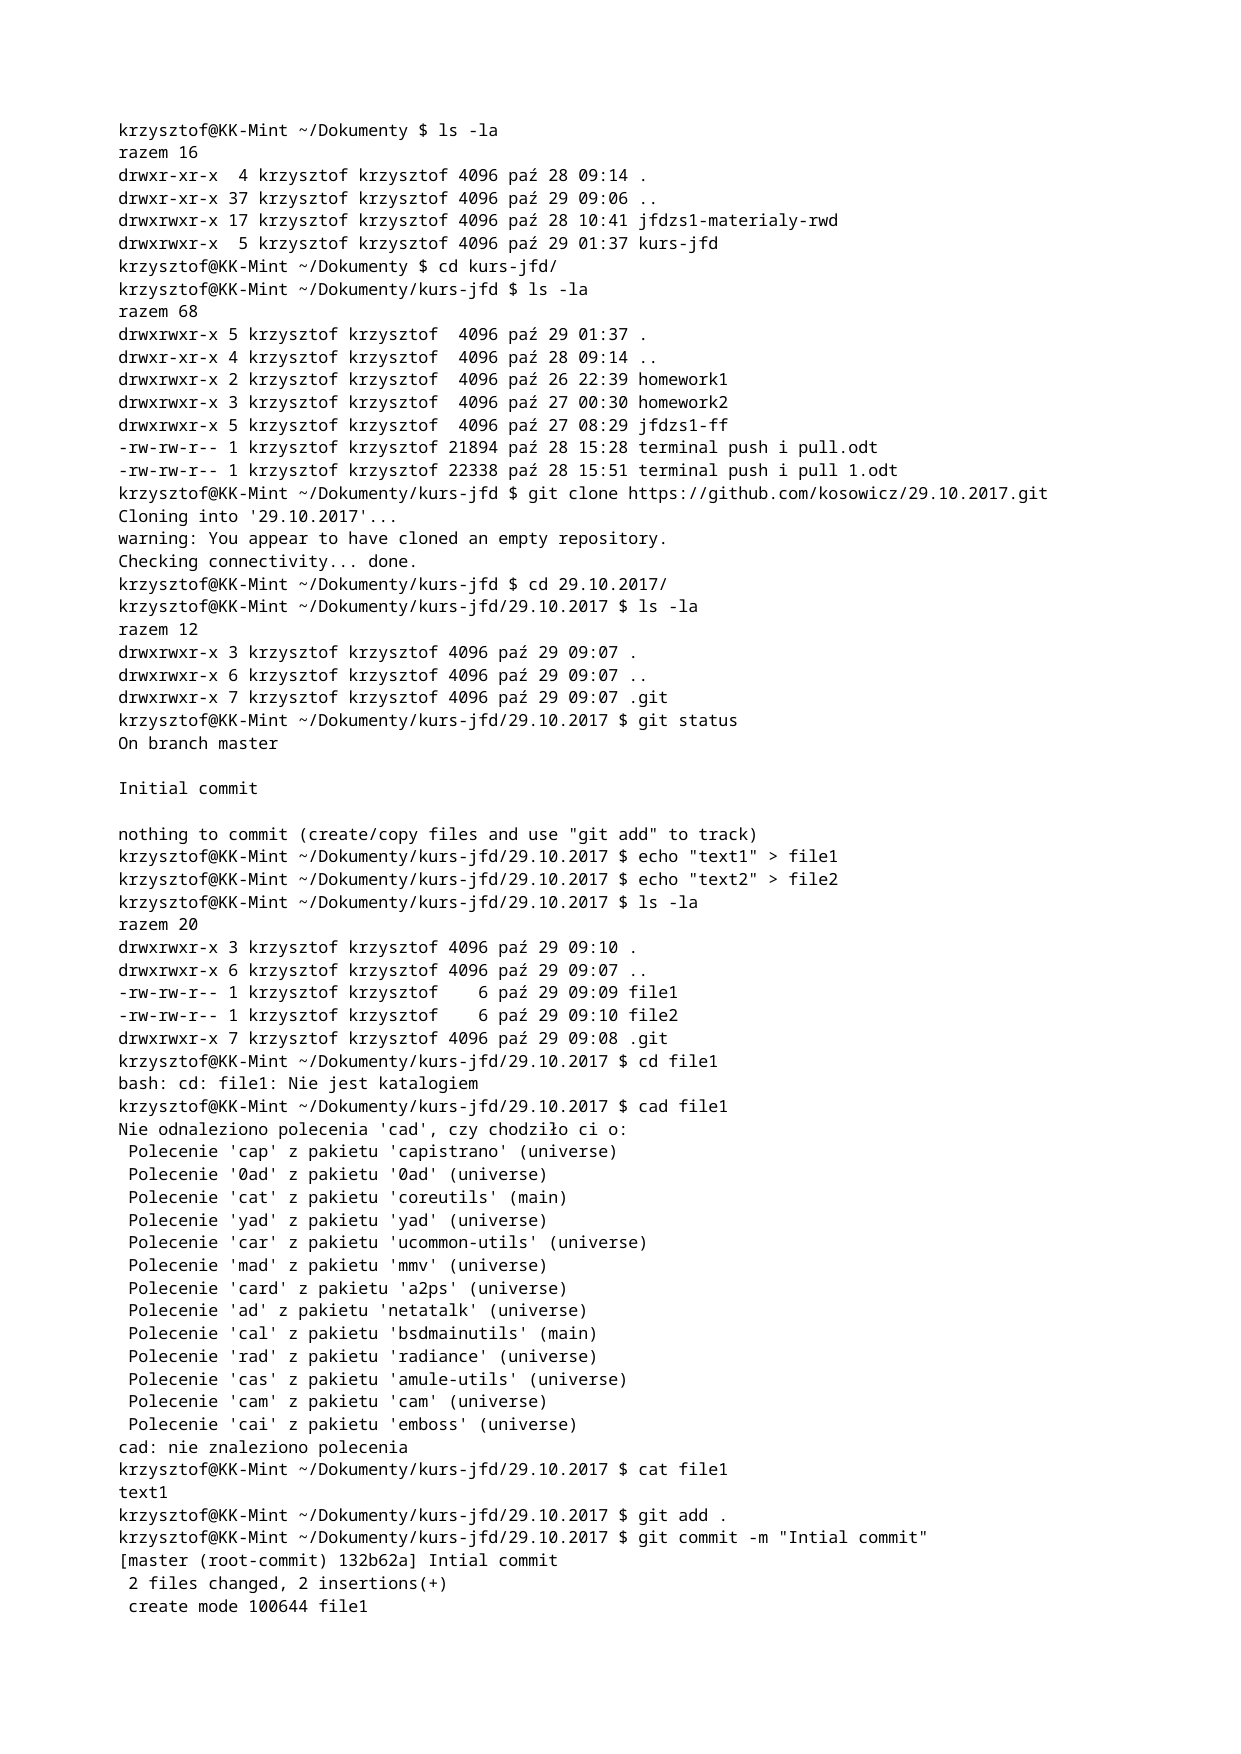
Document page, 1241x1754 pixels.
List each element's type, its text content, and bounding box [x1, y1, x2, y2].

text krzysztof@KK-Mint ~/Dokumenty/kurs-jfd/29.10.2017 $ git status [118, 708, 1122, 731]
text razem 12 [118, 618, 1122, 640]
text Polecenie 'card' z pakietu 'a2ps' (universe) [118, 1276, 1122, 1299]
text Checking connectivity... done. [118, 549, 1122, 572]
text drwxrwxr-x 7 krzysztof krzysztof 4096 paź 29 09:07 .git [118, 686, 1122, 708]
text krzysztof@KK-Mint ~/Dokumenty/kurs-jfd $ ls -la [118, 277, 1122, 300]
text -rw-rw-r-- 1 krzysztof krzysztof 6 paź 29 09:09 file1 [118, 981, 1122, 1004]
text drwxr-xr-x 4 krzysztof krzysztof 4096 paź 28 09:14 . [118, 163, 1122, 186]
text Polecenie 'cas' z pakietu 'amule-utils' (universe) [118, 1367, 1122, 1390]
text drwxrwxr-x 3 krzysztof krzysztof 4096 paź 27 00:30 homework2 [118, 391, 1122, 413]
text create mode 100644 file1 [118, 1594, 1122, 1617]
text Polecenie 'mad' z pakietu 'mmv' (universe) [118, 1253, 1122, 1276]
text -rw-rw-r-- 1 krzysztof krzysztof 21894 paź 28 15:28 terminal push i pull.odt [118, 436, 1122, 459]
text text1 [118, 1481, 1122, 1503]
text krzysztof@KK-Mint ~/Dokumenty $ ls -la [118, 118, 1122, 141]
text drwxrwxr-x 17 krzysztof krzysztof 4096 paź 28 10:41 jfdzs1-materialy-rwd [118, 209, 1122, 232]
text drwxrwxr-x 5 krzysztof krzysztof 4096 paź 29 01:37 kurs-jfd [118, 232, 1122, 254]
text Polecenie 'cat' z pakietu 'coreutils' (main) [118, 1185, 1122, 1208]
text krzysztof@KK-Mint ~/Dokumenty/kurs-jfd/29.10.2017 $ echo "text1" > file1 [118, 845, 1122, 867]
text drwxrwxr-x 6 krzysztof krzysztof 4096 paź 29 09:07 .. [118, 958, 1122, 981]
text cad: nie znaleziono polecenia [118, 1435, 1122, 1458]
text -rw-rw-r-- 1 krzysztof krzysztof 22338 paź 28 15:51 terminal push i pull 1.odt [118, 459, 1122, 481]
text Nie odnaleziono polecenia 'cad', czy chodziło ci o: [118, 1117, 1122, 1140]
text drwxrwxr-x 2 krzysztof krzysztof 4096 paź 26 22:39 homework1 [118, 368, 1122, 391]
text -rw-rw-r-- 1 krzysztof krzysztof 6 paź 29 09:10 file2 [118, 1004, 1122, 1026]
text razem 20 [118, 913, 1122, 936]
text krzysztof@KK-Mint ~/Dokumenty/kurs-jfd/29.10.2017 $ cad file1 [118, 1094, 1122, 1117]
text On branch master [118, 731, 1122, 754]
text Polecenie 'rad' z pakietu 'radiance' (universe) [118, 1344, 1122, 1367]
text Polecenie 'cai' z pakietu 'emboss' (universe) [118, 1412, 1122, 1435]
text nothing to commit (create/copy files and use "git add" to track) [118, 822, 1122, 845]
text Polecenie 'car' z pakietu 'ucommon-utils' (universe) [118, 1231, 1122, 1253]
text Polecenie '0ad' z pakietu '0ad' (universe) [118, 1163, 1122, 1185]
text drwxr-xr-x 37 krzysztof krzysztof 4096 paź 29 09:06 .. [118, 186, 1122, 209]
text Cloning into '29.10.2017'... [118, 504, 1122, 527]
text Polecenie 'cal' z pakietu 'bsdmainutils' (main) [118, 1322, 1122, 1344]
text drwxrwxr-x 3 krzysztof krzysztof 4096 paź 29 09:10 . [118, 936, 1122, 958]
text [master (root-commit) 132b62a] Intial commit [118, 1549, 1122, 1571]
text krzysztof@KK-Mint ~/Dokumenty/kurs-jfd/29.10.2017 $ echo "text2" > file2 [118, 867, 1122, 890]
text warning: You appear to have cloned an empty repository. [118, 527, 1122, 549]
text drwxrwxr-x 7 krzysztof krzysztof 4096 paź 29 09:08 .git [118, 1026, 1122, 1049]
text krzysztof@KK-Mint ~/Dokumenty/kurs-jfd/29.10.2017 $ git add . [118, 1503, 1122, 1526]
text Polecenie 'cap' z pakietu 'capistrano' (universe) [118, 1140, 1122, 1163]
text razem 68 [118, 300, 1122, 322]
text drwxrwxr-x 5 krzysztof krzysztof 4096 paź 29 01:37 . [118, 322, 1122, 345]
text krzysztof@KK-Mint ~/Dokumenty/kurs-jfd/29.10.2017 $ ls -la [118, 890, 1122, 913]
text razem 16 [118, 141, 1122, 163]
text bash: cd: file1: Nie jest katalogiem [118, 1072, 1122, 1094]
text krzysztof@KK-Mint ~/Dokumenty/kurs-jfd $ git clone https://github.com/kosowicz/29.10.2017.git [118, 481, 1122, 504]
text krzysztof@KK-Mint ~/Dokumenty/kurs-jfd/29.10.2017 $ cat file1 [118, 1458, 1122, 1481]
text Polecenie 'yad' z pakietu 'yad' (universe) [118, 1208, 1122, 1231]
text krzysztof@KK-Mint ~/Dokumenty $ cd kurs-jfd/ [118, 254, 1122, 277]
text drwxrwxr-x 6 krzysztof krzysztof 4096 paź 29 09:07 .. [118, 663, 1122, 686]
text drwxr-xr-x 4 krzysztof krzysztof 4096 paź 28 09:14 .. [118, 345, 1122, 368]
text 2 files changed, 2 insertions(+) [118, 1571, 1122, 1594]
text krzysztof@KK-Mint ~/Dokumenty/kurs-jfd $ cd 29.10.2017/ [118, 572, 1122, 595]
text krzysztof@KK-Mint ~/Dokumenty/kurs-jfd/29.10.2017 $ cd file1 [118, 1049, 1122, 1072]
text drwxrwxr-x 5 krzysztof krzysztof 4096 paź 27 08:29 jfdzs1-ff [118, 413, 1122, 436]
text krzysztof@KK-Mint ~/Dokumenty/kurs-jfd/29.10.2017 $ git commit -m "Intial commit" [118, 1526, 1122, 1549]
text krzysztof@KK-Mint ~/Dokumenty/kurs-jfd/29.10.2017 $ ls -la [118, 595, 1122, 618]
text drwxrwxr-x 3 krzysztof krzysztof 4096 paź 29 09:07 . [118, 640, 1122, 663]
text Initial commit [118, 777, 1122, 799]
text Polecenie 'ad' z pakietu 'netatalk' (universe) [118, 1299, 1122, 1322]
text Polecenie 'cam' z pakietu 'cam' (universe) [118, 1390, 1122, 1412]
